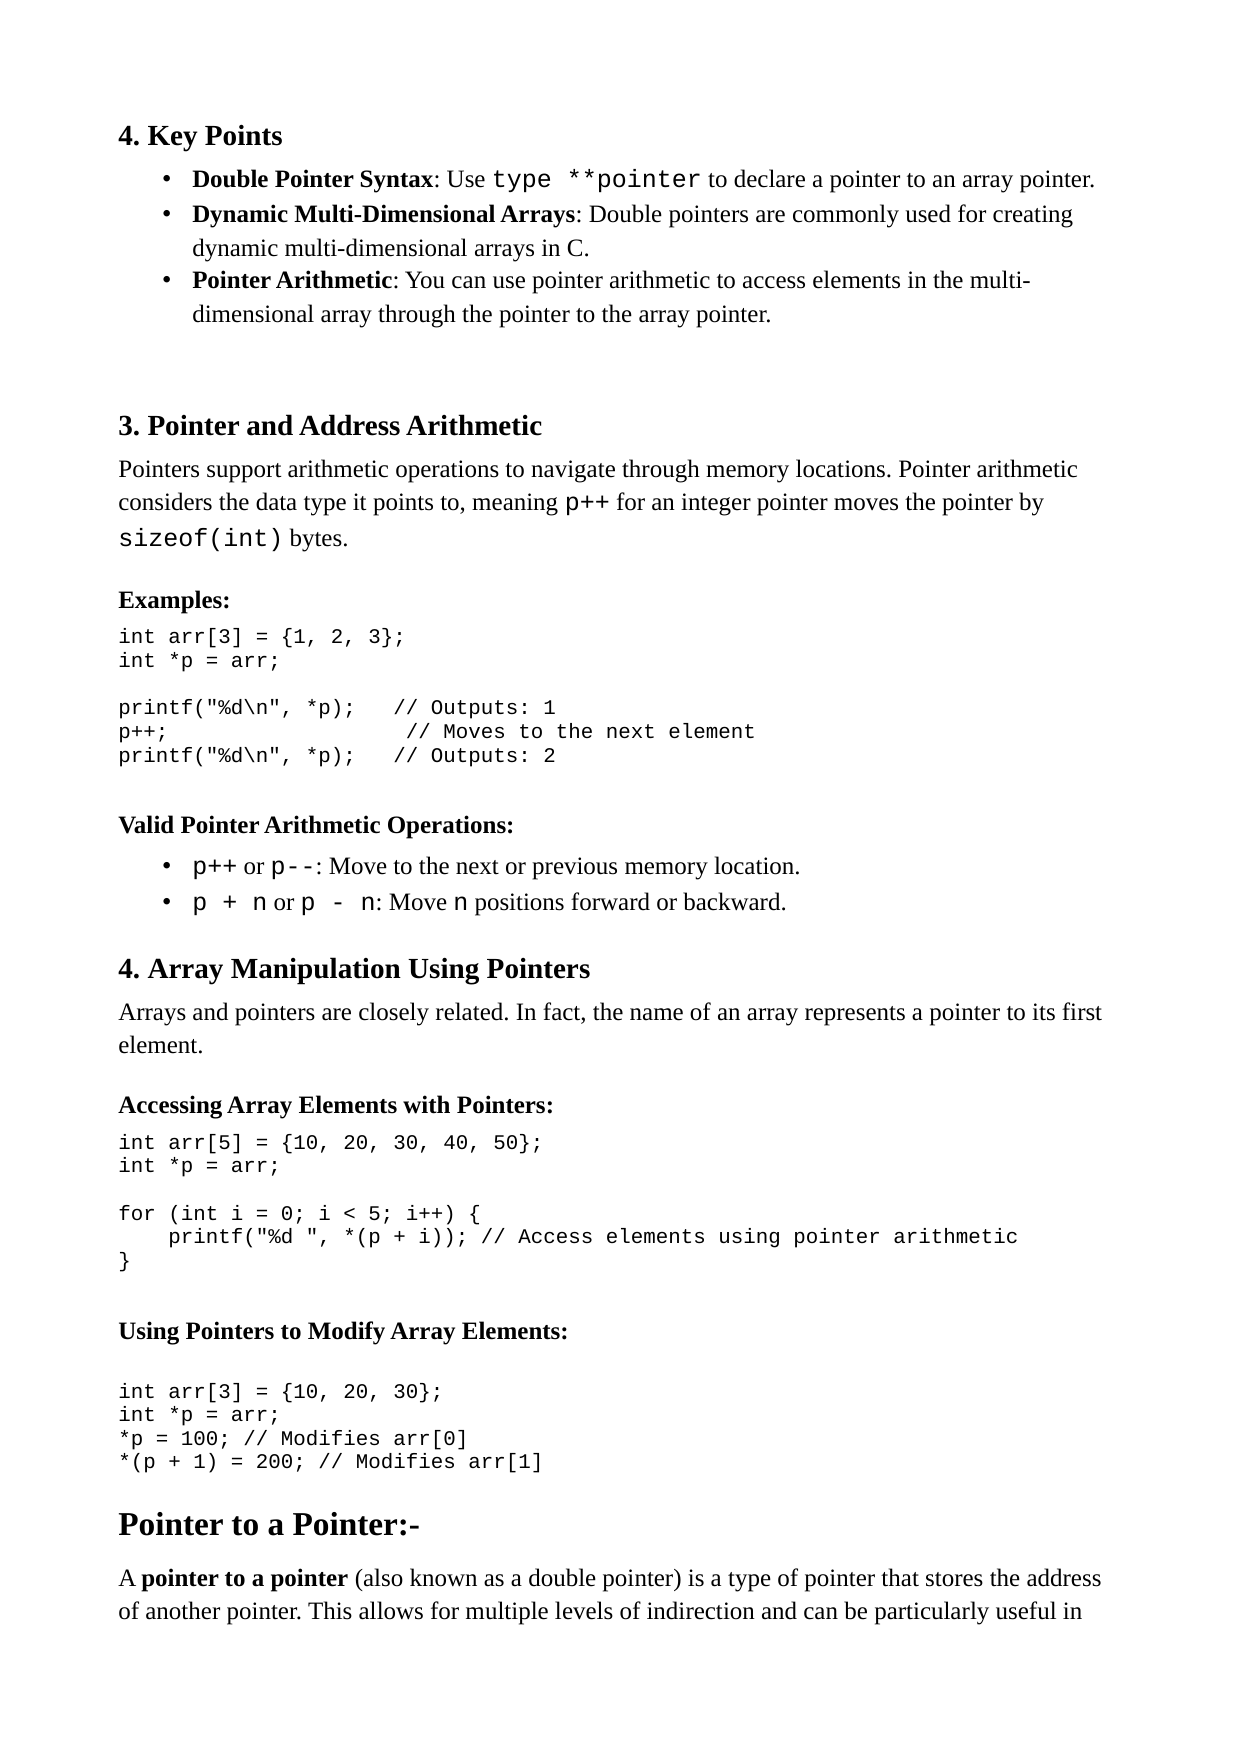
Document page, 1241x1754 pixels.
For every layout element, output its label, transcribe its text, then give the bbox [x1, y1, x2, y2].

text int *p = arr; [118, 650, 1122, 674]
text int arr[3] = {1, 2, 3}; [118, 626, 1122, 650]
text printf("%d ", *(p + i)); // Access elements using pointer arithmetic [118, 1226, 1122, 1250]
subtitle Examples: [118, 585, 1122, 614]
subtitle Accessing Array Elements with Pointers: [118, 1091, 1122, 1119]
list p + n or p - n: Move n positions forward or backward. [162, 887, 1122, 918]
subtitle 4. Array Manipulation Using Pointers [118, 951, 1122, 985]
subtitle Using Pointers to Modify Array Elements: [118, 1316, 1122, 1344]
subtitle 3. Pointer and Address Arithmetic [118, 408, 1122, 442]
text Pointers support arithmetic operations to navigate through memory locations. Pointer arithmetic considers the data type it points to, meaning p++ for an integer pointer moves the pointer by sizeof(int) bytes. [118, 454, 1122, 553]
text A pointer to a pointer (also known as a double pointer) is a type of pointer that stores the address of another pointer. This allows for multiple levels of indirection and can be particularly useful in [118, 1563, 1122, 1625]
text printf("%d\n", *p); // Outputs: 2 [118, 744, 1122, 768]
text int *p = arr; [118, 1404, 1122, 1428]
text for (int i = 0; i < 5; i++) { [118, 1203, 1122, 1226]
text *(p + 1) = 200; // Modifies arr[1] [118, 1452, 1122, 1475]
subtitle Valid Pointer Arithmetic Operations: [118, 810, 1122, 839]
list Pointer Arithmetic: You can use pointer arithmetic to access elements in the multi-dimensional array through the pointer to the array pointer. [162, 266, 1122, 327]
text } [118, 1250, 1122, 1274]
list Dynamic Multi-Dimensional Arrays: Double pointers are commonly used for creating dynamic multi-dimensional arrays in C. [162, 199, 1122, 261]
text Pointer to a Pointer:- [118, 1505, 1122, 1543]
list p++ or p--: Move to the next or previous memory location. [162, 851, 1122, 882]
text *p = 100; // Modifies arr[0] [118, 1428, 1122, 1452]
text int arr[3] = {10, 20, 30}; [118, 1381, 1122, 1404]
text int *p = arr; [118, 1156, 1122, 1179]
text printf("%d\n", *p); // Outputs: 1 [118, 697, 1122, 721]
text int arr[5] = {10, 20, 30, 40, 50}; [118, 1132, 1122, 1156]
list Double Pointer Syntax: Use type **pointer to declare a pointer to an array pointer. [162, 164, 1122, 195]
text Arrays and pointers are closely related. In fact, the name of an array represents a pointer to its first element. [118, 997, 1122, 1059]
text p++; // Moves to the next element [118, 721, 1122, 744]
subtitle 4. Key Points [118, 118, 1122, 152]
